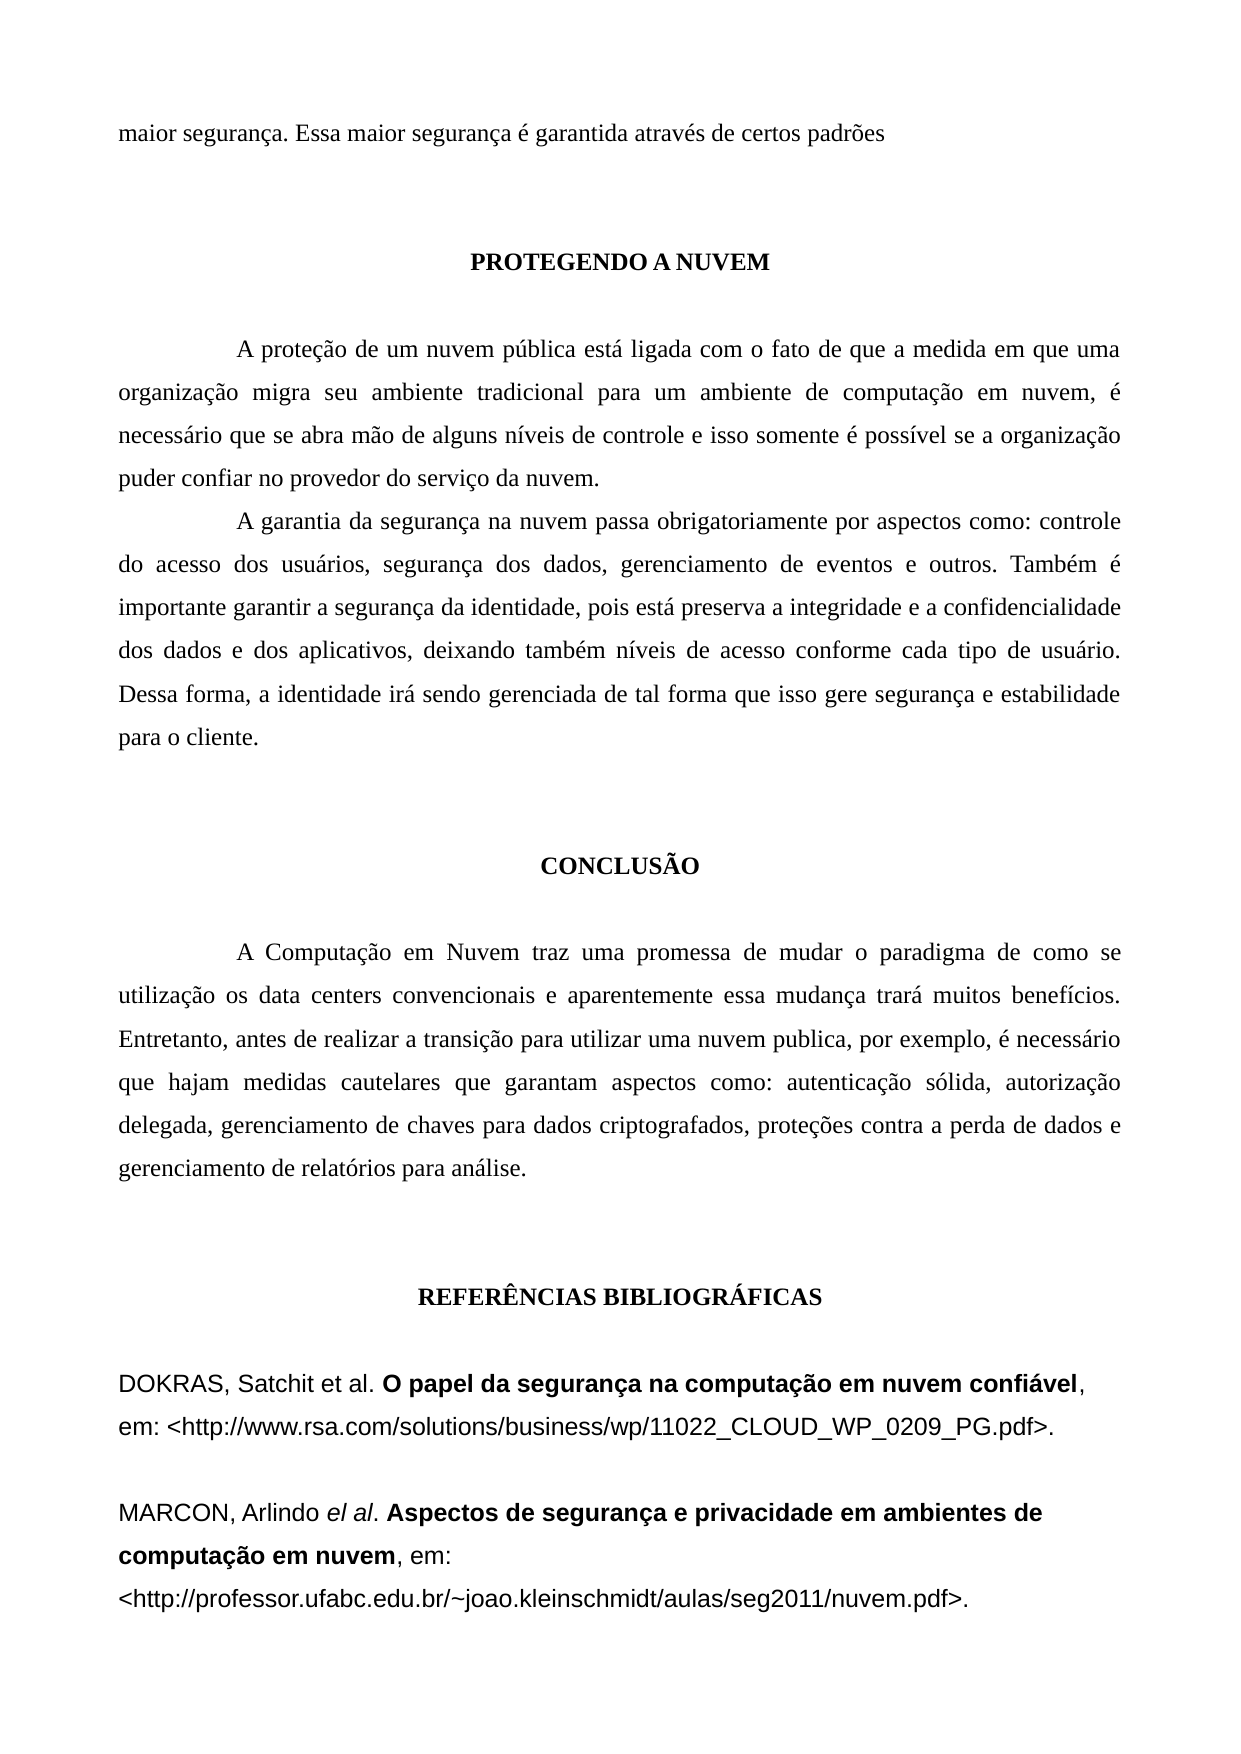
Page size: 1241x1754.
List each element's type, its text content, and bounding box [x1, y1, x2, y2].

text A proteção de um nuvem pública está ligada com o fato de que a medida em que uma organização migra seu ambiente tradicional para um ambiente de computação em nuvem, é necessário que se abra mão de alguns níveis de controle e isso somente é possível se a organização puder confiar no provedor do serviço da nuvem. [118, 334, 1122, 492]
text A garantia da segurança na nuvem passa obrigatoriamente por aspectos como: controle do acesso dos usuários, segurança dos dados, gerenciamento de eventos e outros. Também é importante garantir a segurança da identidade, pois está preserva a integridade e a confidencialidade dos dados e dos aplicativos, deixando também níveis de acesso conforme cada tipo de usuário. Dessa forma, a identidade irá sendo gerenciada de tal forma que isso gere segurança e estabilidade para o cliente. [118, 506, 1122, 751]
text MARCON, Arlindo el al. Aspectos de segurança e privacidade em ambientes de computação em nuvem, em: <http://professor.ufabc.edu.br/~joao.kleinschmidt/aulas/seg2011/nuvem.pdf>. [118, 1498, 1122, 1613]
text CONCLUSÃO [118, 851, 1122, 880]
text PROTEGENDO A NUVEM [118, 247, 1122, 276]
text A Computação em Nuvem traz uma promessa de mudar o paradigma de como se utilização os data centers convencionais e aparentemente essa mudança trará muitos benefícios. Entretanto, antes de realizar a transição para utilizar uma nuvem publica, por exemplo, é necessário que hajam medidas cautelares que garantam aspectos como: autenticação sólida, autorização delegada, gerenciamento de chaves para dados criptografados, proteções contra a perda de dados e gerenciamento de relatórios para análise. [118, 937, 1122, 1182]
text REFERÊNCIAS BIBLIOGRÁFICAS [118, 1282, 1122, 1311]
text maior segurança. Essa maior segurança é garantida através de certos padrões [118, 118, 1122, 147]
text DOKRAS, Satchit et al. O papel da segurança na computação em nuvem confiável, em: <http://www.rsa.com/solutions/business/wp/11022_CLOUD_WP_0209_PG.pdf>. [118, 1369, 1122, 1441]
